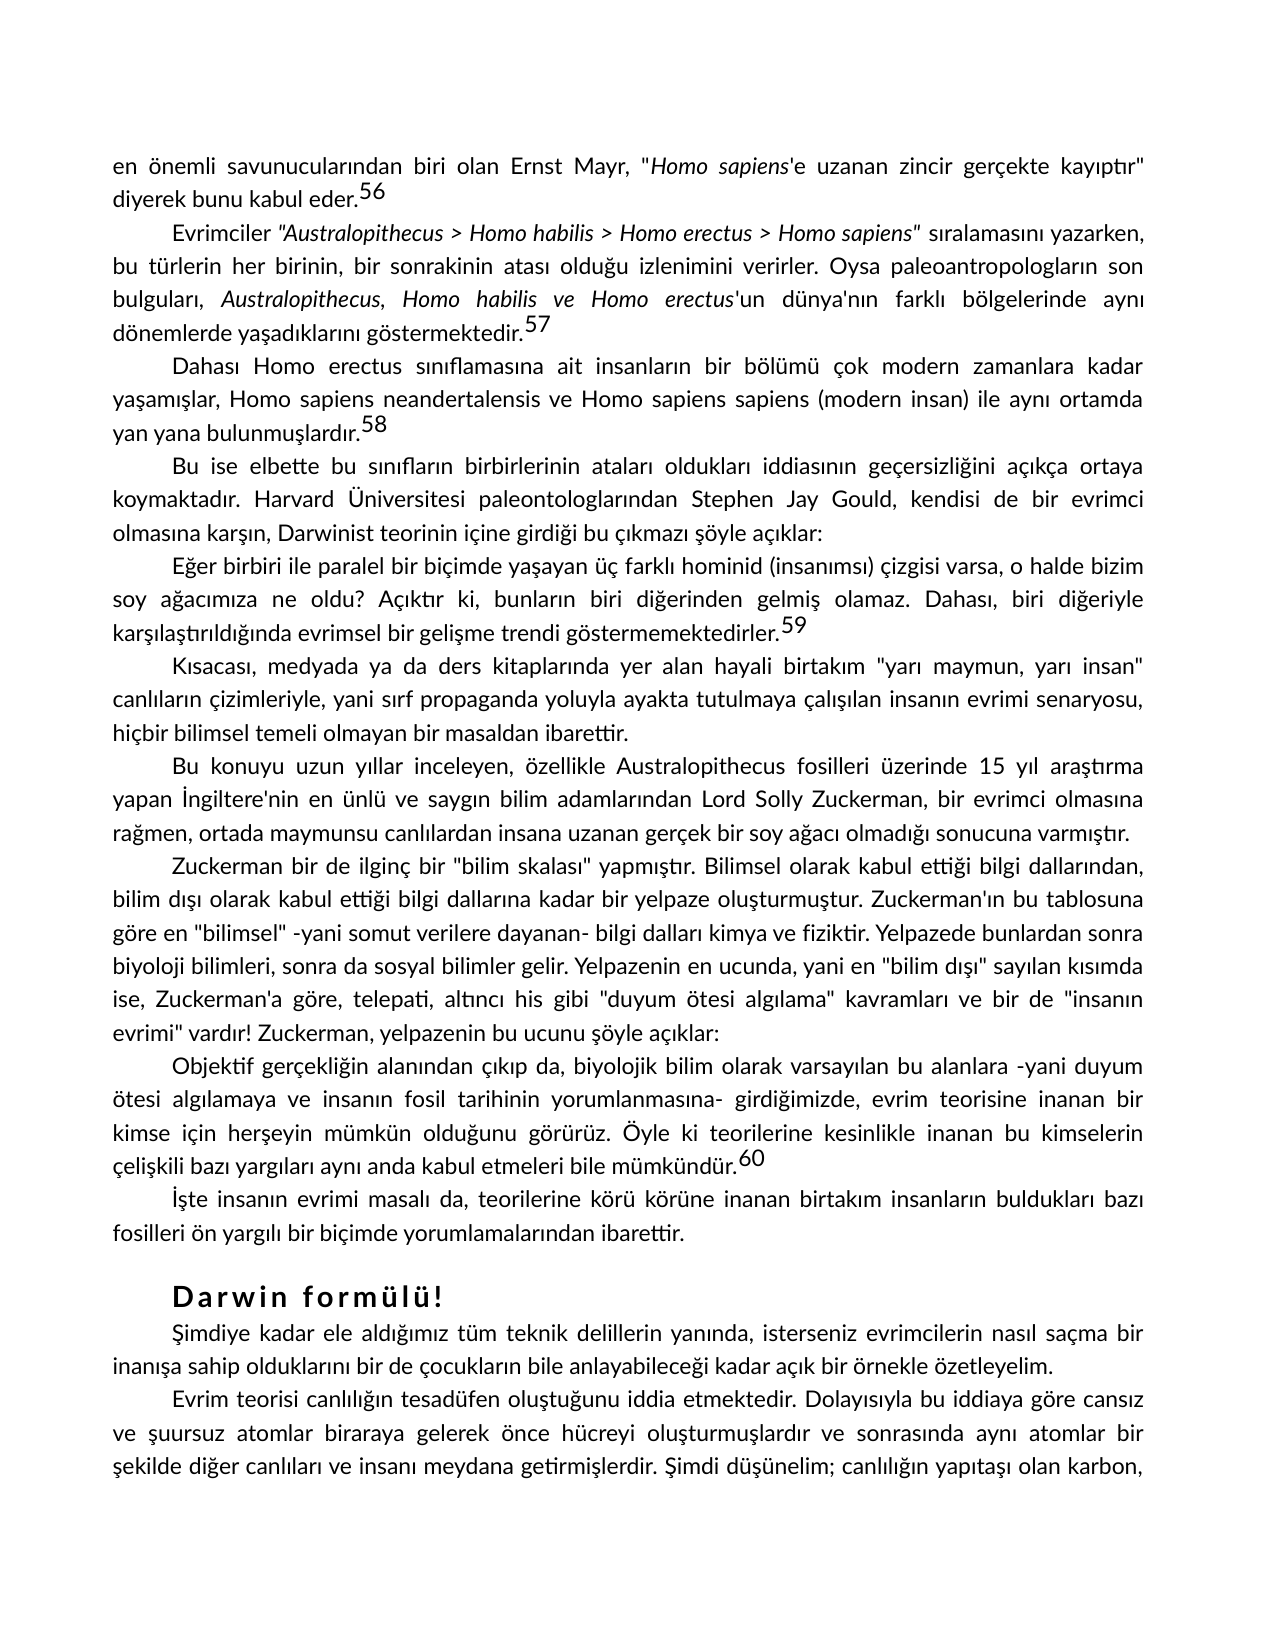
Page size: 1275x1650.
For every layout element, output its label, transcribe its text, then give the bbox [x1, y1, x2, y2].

text Darwin formülü! [112, 1281, 1145, 1314]
text İşte insanın evrimi masalı da, teorilerine körü körüne inanan birtakım insanların buldukları bazı fosilleri ön yargılı bir biçimde yorumlamalarından ibarettir. [112, 1181, 1145, 1248]
text Şimdiye kadar ele aldığımız tüm teknik delillerin yanında, isterseniz evrimcilerin nasıl saçma bir inanışa sahip olduklarını bir de çocukların bile anlayabileceği kadar açık bir örnekle özetleyelim. [112, 1314, 1145, 1381]
text Evrim teorisi canlılığın tesadüfen oluştuğunu iddia etmektedir. Dolayısıyla bu iddiaya göre cansız ve şuursuz atomlar biraraya gelerek önce hücreyi oluşturmuşlardır ve sonrasında aynı atomlar bir şekilde diğer canlıları ve insanı meydana getirmişlerdir. Şimdi düşünelim; canlılığın yapıtaşı olan karbon, [112, 1381, 1145, 1481]
text Kısacası, medyada ya da ders kitaplarında yer alan hayali birtakım "yarı maymun, yarı insan" canlıların çizimleriyle, yani sırf propaganda yoluyla ayakta tutulmaya çalışılan insanın evrimi senaryosu, hiçbir bilimsel temeli olmayan bir masaldan ibarettir. [112, 648, 1145, 748]
text Evrimciler "Australopithecus > Homo habilis > Homo erectus > Homo sapiens" sıralamasını yazarken, bu türlerin her birinin, bir sonrakinin atası olduğu izlenimini verirler. Oysa paleoantropologların son bulguları, Australopithecus, Homo habilis ve Homo erectus'un dünya'nın farklı bölgelerinde aynı dönemlerde yaşadıklarını göstermektedir.57 [112, 214, 1145, 348]
text Eğer birbiri ile paralel bir biçimde yaşayan üç farklı hominid (insanımsı) çizgisi varsa, o halde bizim soy ağacımıza ne oldu? Açıktır ki, bunların biri diğerinden gelmiş olamaz. Dahası, biri diğeriyle karşılaştırıldığında evrimsel bir gelişme trendi göstermemektedirler.59 [112, 548, 1145, 648]
text en önemli savunucularından biri olan Ernst Mayr, "Homo sapiens'e uzanan zincir gerçekte kayıptır" diyerek bunu kabul eder.56 [112, 148, 1145, 214]
text Zuckerman bir de ilginç bir "bilim skalası" yapmıştır. Bilimsel olarak kabul ettiği bilgi dallarından, bilim dışı olarak kabul ettiği bilgi dallarına kadar bir yelpaze oluşturmuştur. Zuckerman'ın bu tablosuna göre en "bilimsel" -yani somut verilere dayanan- bilgi dalları kimya ve fiziktir. Yelpazede bunlardan sonra biyoloji bilimleri, sonra da sosyal bilimler gelir. Yelpazenin en ucunda, yani en "bilim dışı" sayılan kısımda ise, Zuckerman'a göre, telepati, altıncı his gibi "duyum ötesi algılama" kavramları ve bir de "insanın evrimi" vardır! Zuckerman, yelpazenin bu ucunu şöyle açıklar: [112, 848, 1145, 1048]
text Bu konuyu uzun yıllar inceleyen, özellikle Australopithecus fosilleri üzerinde 15 yıl araştırma yapan İngiltere'nin en ünlü ve saygın bilim adamlarından Lord Solly Zuckerman, bir evrimci olmasına rağmen, ortada maymunsu canlılardan insana uzanan gerçek bir soy ağacı olmadığı sonucuna varmıştır. [112, 748, 1145, 848]
text Bu ise elbette bu sınıfların birbirlerinin ataları oldukları iddiasının geçersizliğini açıkça ortaya koymaktadır. Harvard Üniversitesi paleontologlarından Stephen Jay Gould, kendisi de bir evrimci olmasına karşın, Darwinist teorinin içine girdiği bu çıkmazı şöyle açıklar: [112, 448, 1145, 548]
text Objektif gerçekliğin alanından çıkıp da, biyolojik bilim olarak varsayılan bu alanlara -yani duyum ötesi algılamaya ve insanın fosil tarihinin yorumlanmasına- girdiğimizde, evrim teorisine inanan bir kimse için herşeyin mümkün olduğunu görürüz. Öyle ki teorilerine kesinlikle inanan bu kimselerin çelişkili bazı yargıları aynı anda kabul etmeleri bile mümkündür.60 [112, 1048, 1145, 1181]
text Dahası Homo erectus sınıflamasına ait insanların bir bölümü çok modern zamanlara kadar yaşamışlar, Homo sapiens neandertalensis ve Homo sapiens sapiens (modern insan) ile aynı ortamda yan yana bulunmuşlardır.58 [112, 348, 1145, 448]
